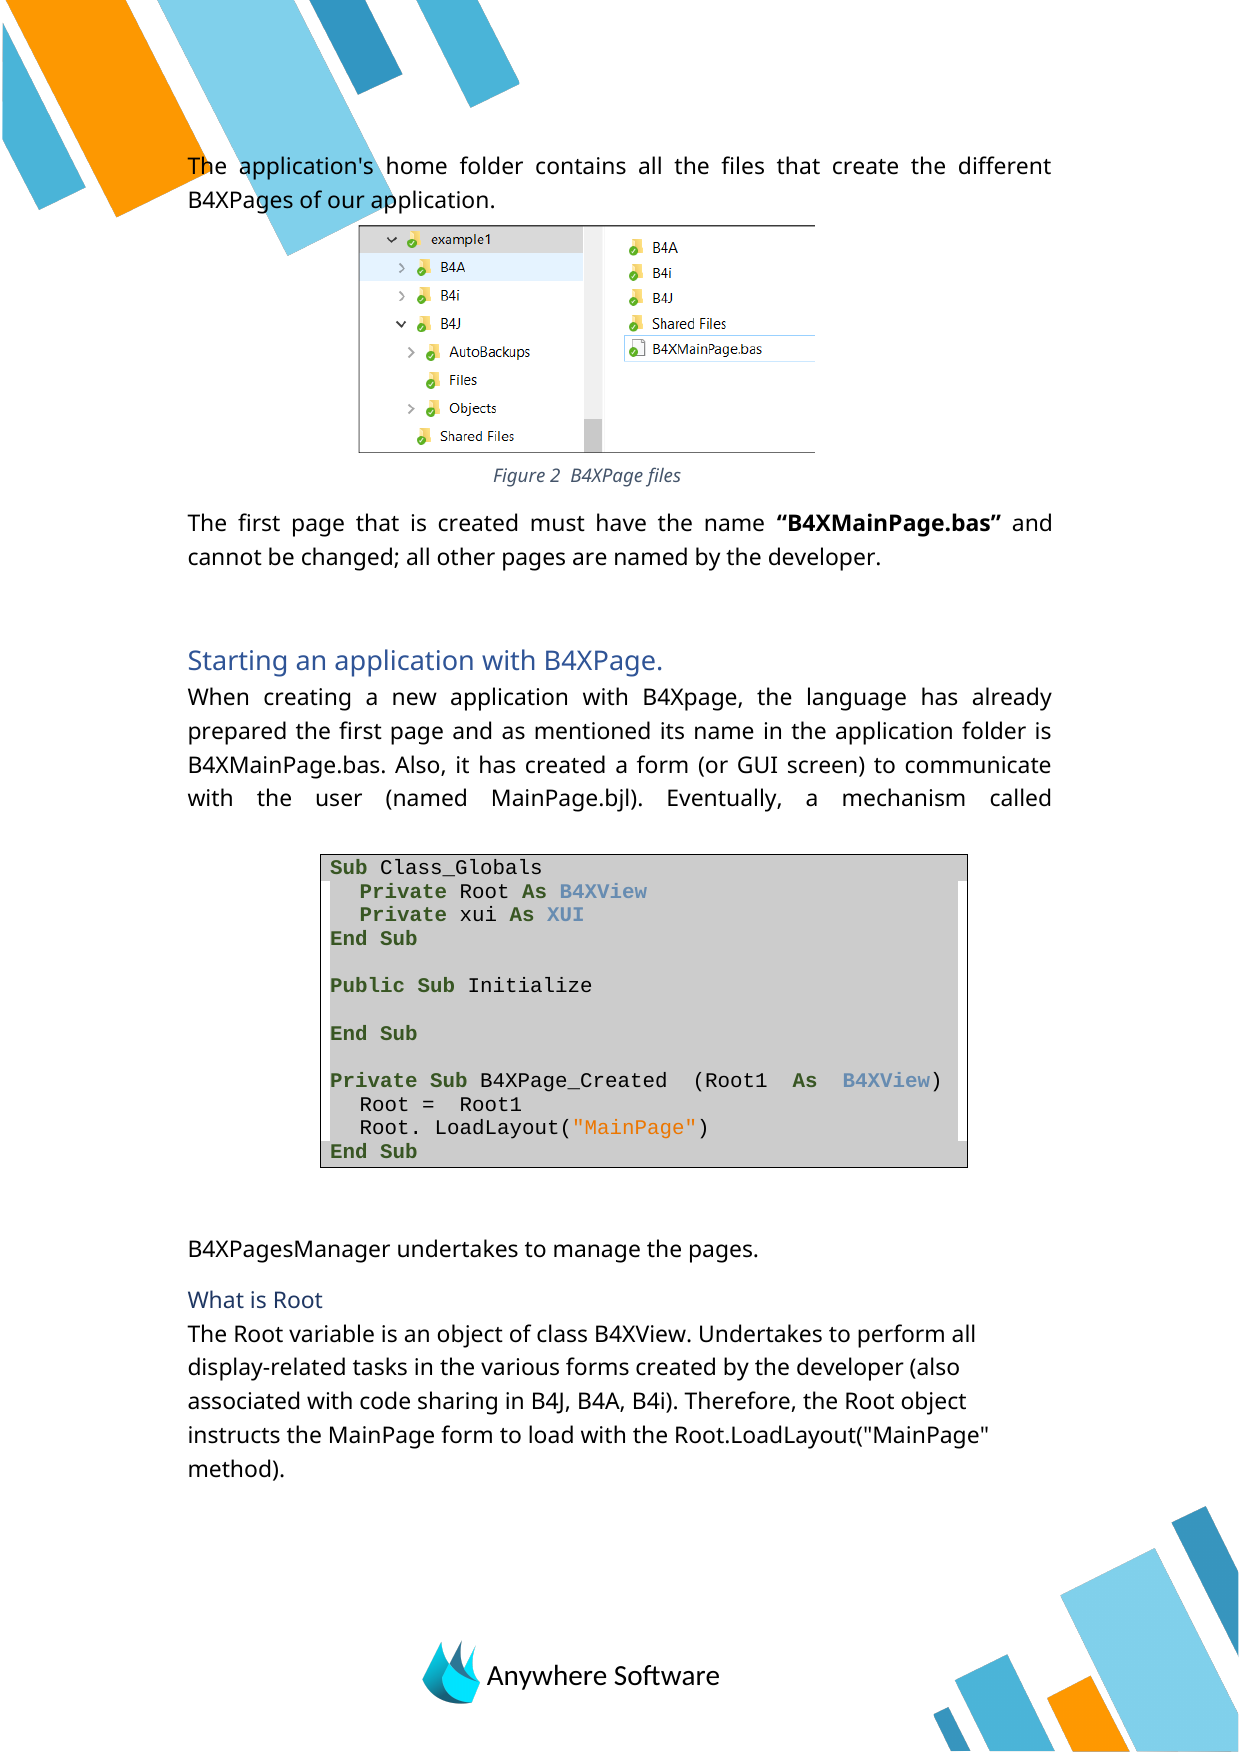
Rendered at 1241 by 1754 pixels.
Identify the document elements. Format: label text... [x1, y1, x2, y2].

text The first page that is created must have the name “B4XMainPage.bas” and cannot be changed; all other pages are named by the developer. [187, 234, 1053, 572]
text End Sub [330, 1023, 958, 1046]
text Figure 2 B4XPage files [359, 462, 815, 488]
subtitle What is Root [187, 1284, 1053, 1315]
picture [2, 0, 815, 453]
text When creating a new application with B4Xpage, the language has already prepared the first page and as mentioned its name in the application folder is B4XMainPage.bas. Also, it has created a form (or GUI screen) to communicate with the user (named MainPage.bjl). Eventually, a mechanism called B4XPagesManager undertakes to manage the pages. [187, 681, 1053, 1264]
picture [933, 1506, 1239, 1752]
text Sub Class_Globals [321, 855, 967, 881]
text Private Root As B4XView [330, 881, 958, 904]
text Public Sub Initialize [330, 975, 958, 999]
subtitle Starting an application with B4XPage. [187, 641, 1053, 678]
text Private xui As XUI [330, 904, 958, 928]
text Private Sub B4XPage_Created (Root1 As B4XView) [330, 1070, 958, 1094]
text Root = Root1 [330, 1094, 958, 1117]
text The Root variable is an object of class B4XView. Undertakes to perform all display-related tasks in the various forms created by the developer (also associated with code sharing in B4J, B4A, B4i). Therefore, the Root object instructs the MainPage form to load with the Root.LoadLayout("MainPage" method). [187, 1317, 1053, 1484]
text The application's home folder contains all the files that create the different B4XPages of our application. [187, 150, 1053, 215]
text Root. LoadLayout("MainPage") [330, 1117, 958, 1138]
picture [422, 1640, 481, 1704]
text End Sub [321, 1138, 967, 1167]
text End Sub [330, 928, 958, 952]
